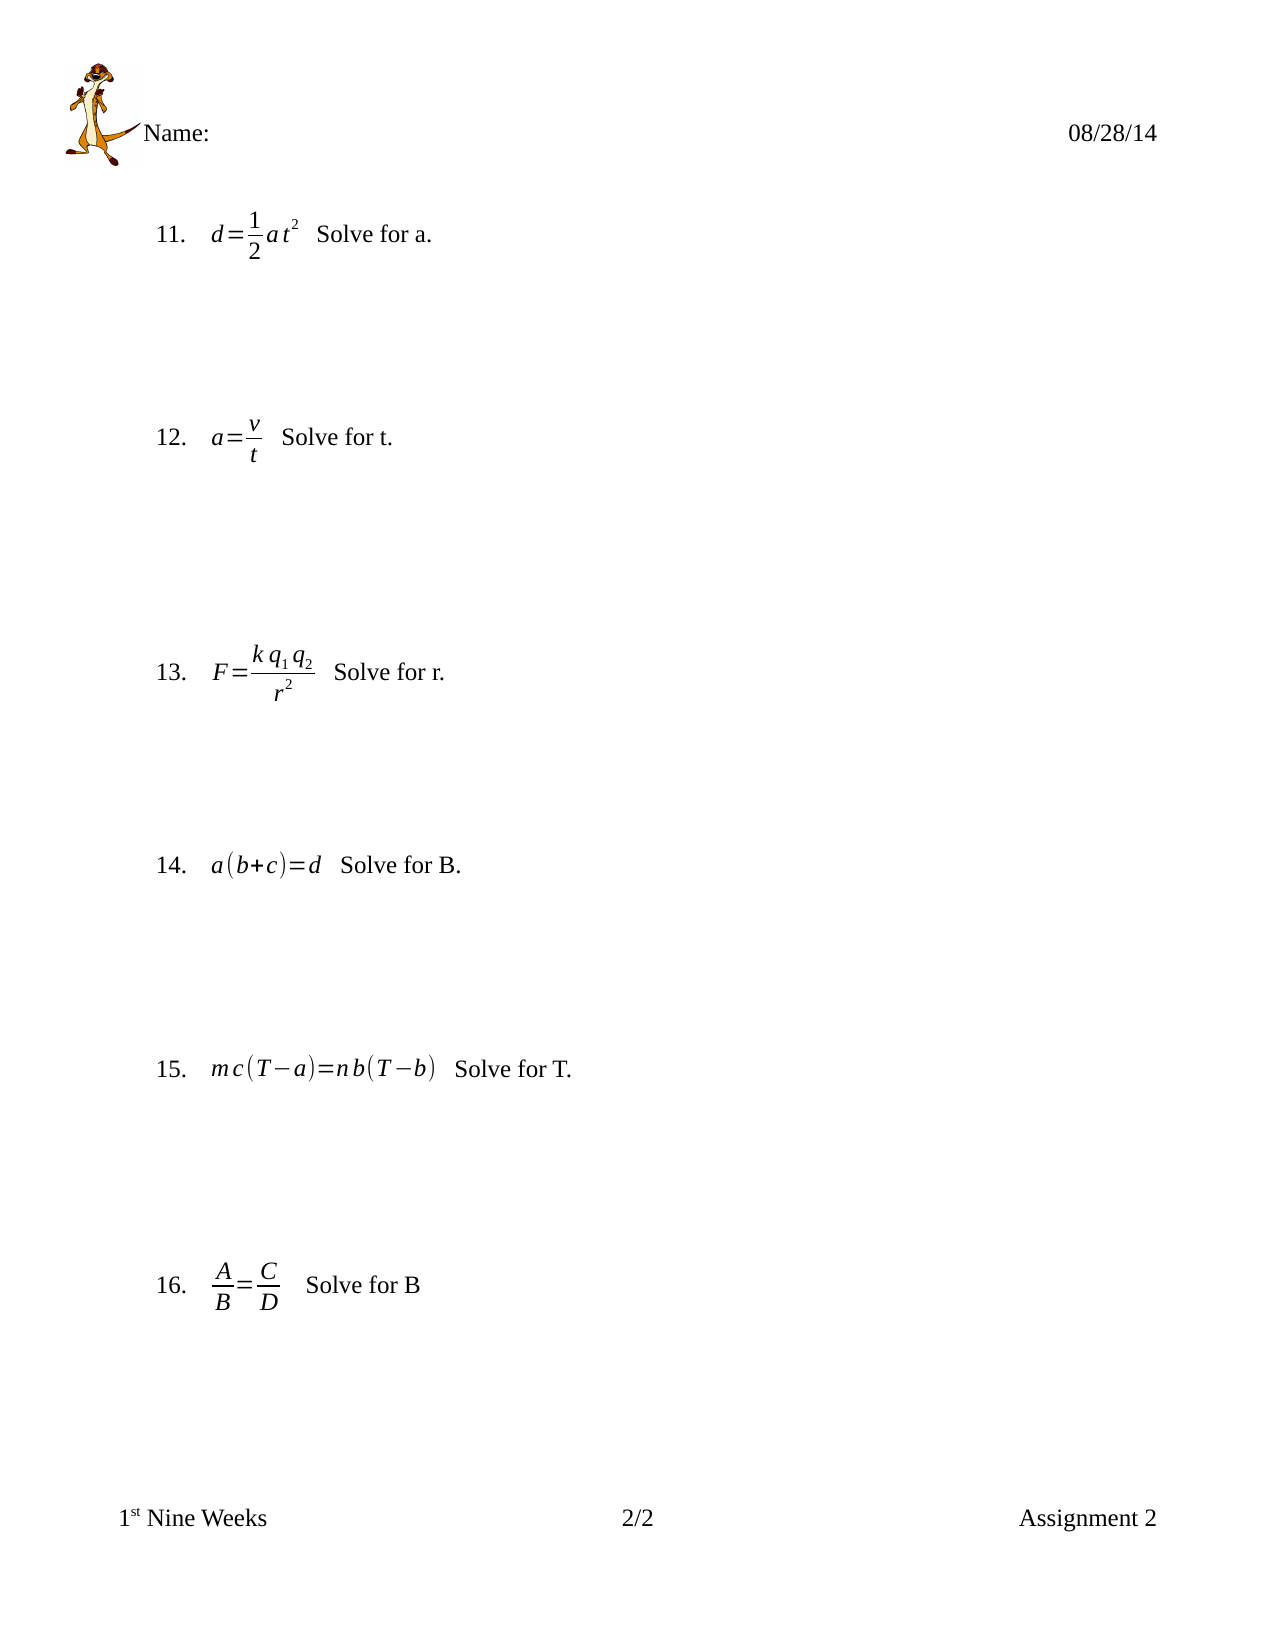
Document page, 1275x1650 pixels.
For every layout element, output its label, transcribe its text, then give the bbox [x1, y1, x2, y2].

list Solve for r. [156, 640, 1157, 707]
list Solve for B [156, 1257, 1157, 1316]
list Solve for T. [156, 1054, 1157, 1084]
list Solve for a. [156, 206, 1157, 265]
picture [65, 63, 141, 166]
list Solve for B. [156, 851, 1157, 881]
list Solve for t. [156, 409, 1157, 468]
